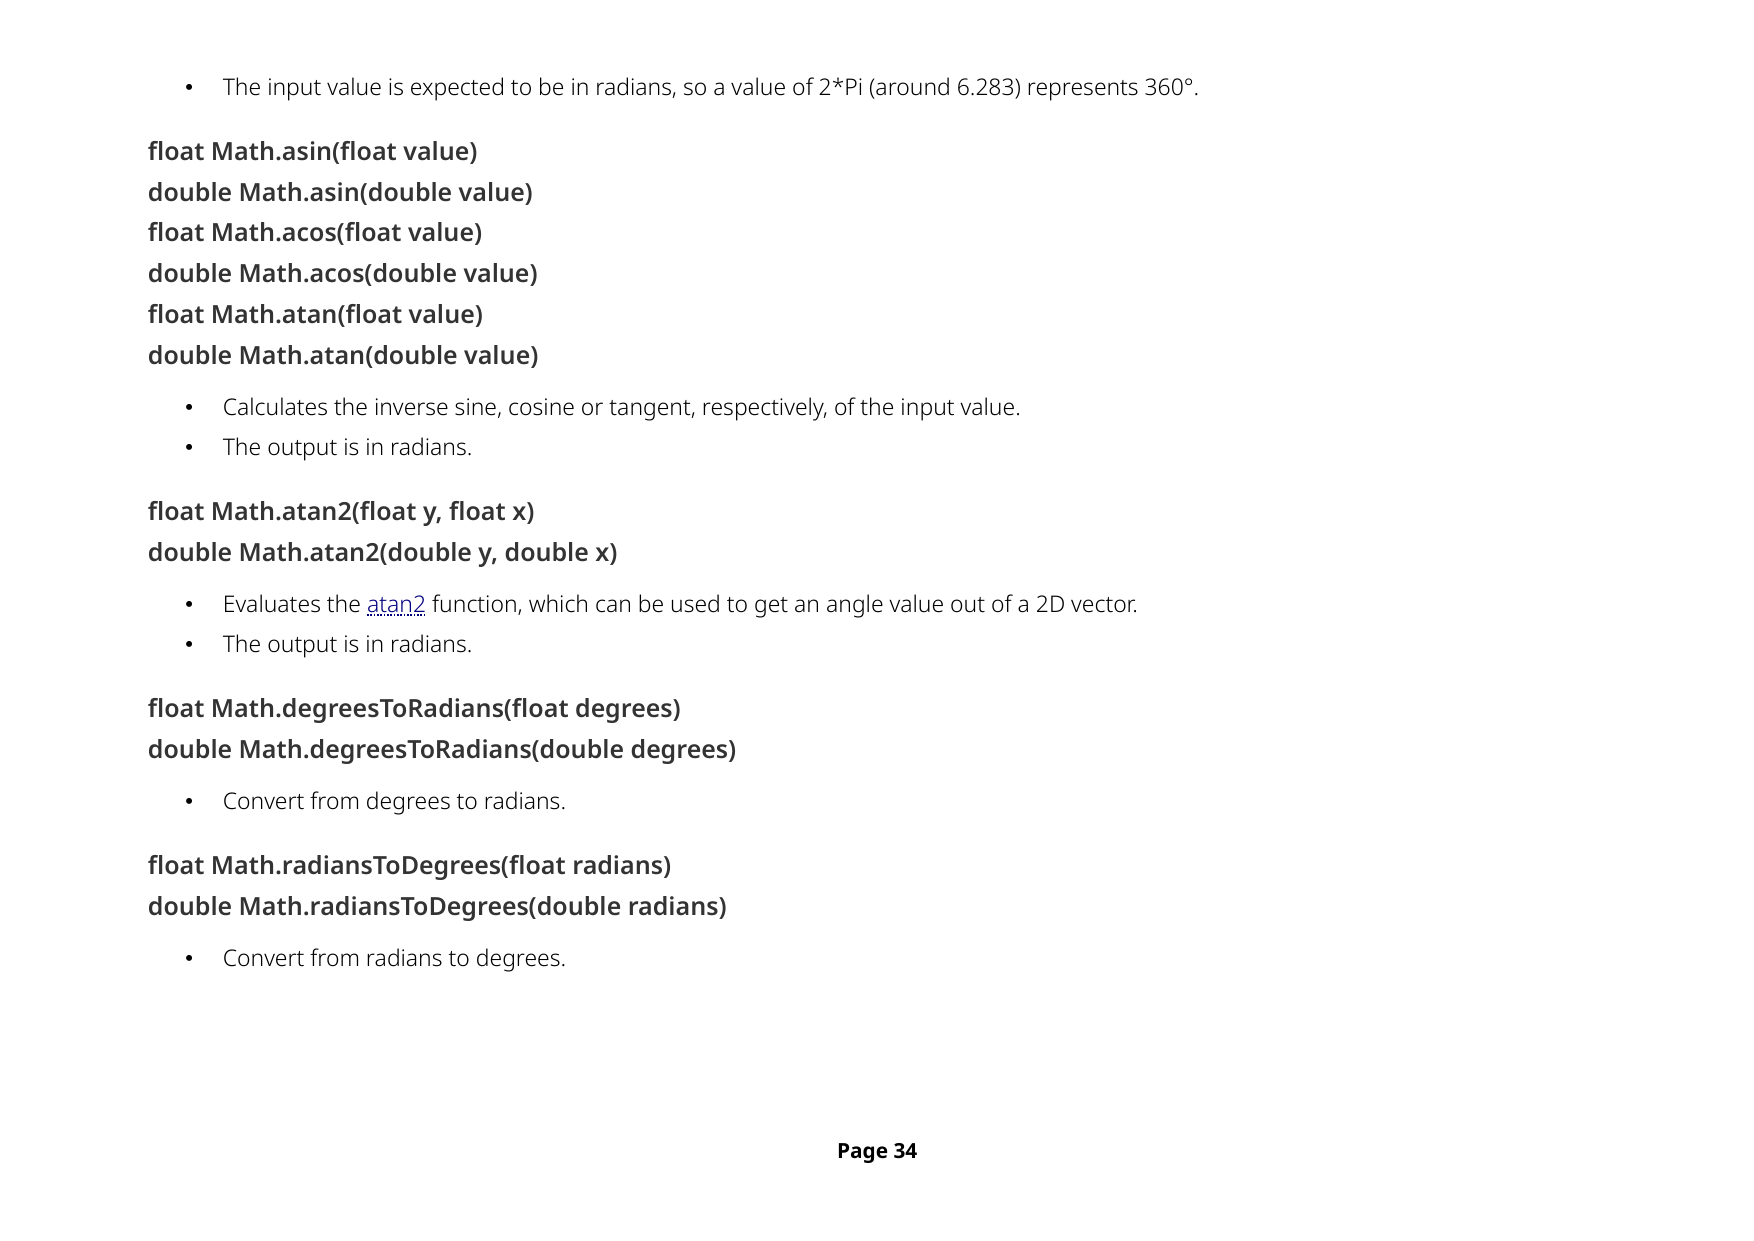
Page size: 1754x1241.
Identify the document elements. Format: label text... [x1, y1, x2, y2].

list The output is in radians. [185, 628, 1606, 659]
subtitle float Math.atan2(float y, float x) double Math.atan2(double y, double x) [148, 494, 1606, 569]
subtitle float Math.asin(float value) double Math.asin(double value) float Math.acos(float value) double Math.acos(double value) float Math.atan(float value) double Math.atan(double value) [148, 133, 1606, 372]
list Convert from radians to degrees. [185, 942, 1606, 973]
list The output is in radians. [185, 431, 1606, 462]
list Convert from degrees to radians. [185, 785, 1606, 816]
list Calculates the inverse sine, cosine or tangent, respectively, of the input value. [185, 391, 1606, 422]
subtitle float Math.radiansToDegrees(float radians) double Math.radiansToDegrees(double radians) [148, 847, 1606, 922]
list The input value is expected to be in radians, so a value of 2*Pi (around 6.283) represents 360°. [185, 71, 1606, 102]
subtitle float Math.degreesToRadians(float degrees) double Math.degreesToRadians(double degrees) [148, 691, 1606, 766]
list Evaluates the atan2 function, which can be used to get an angle value out of a 2D vector. [185, 588, 1606, 619]
